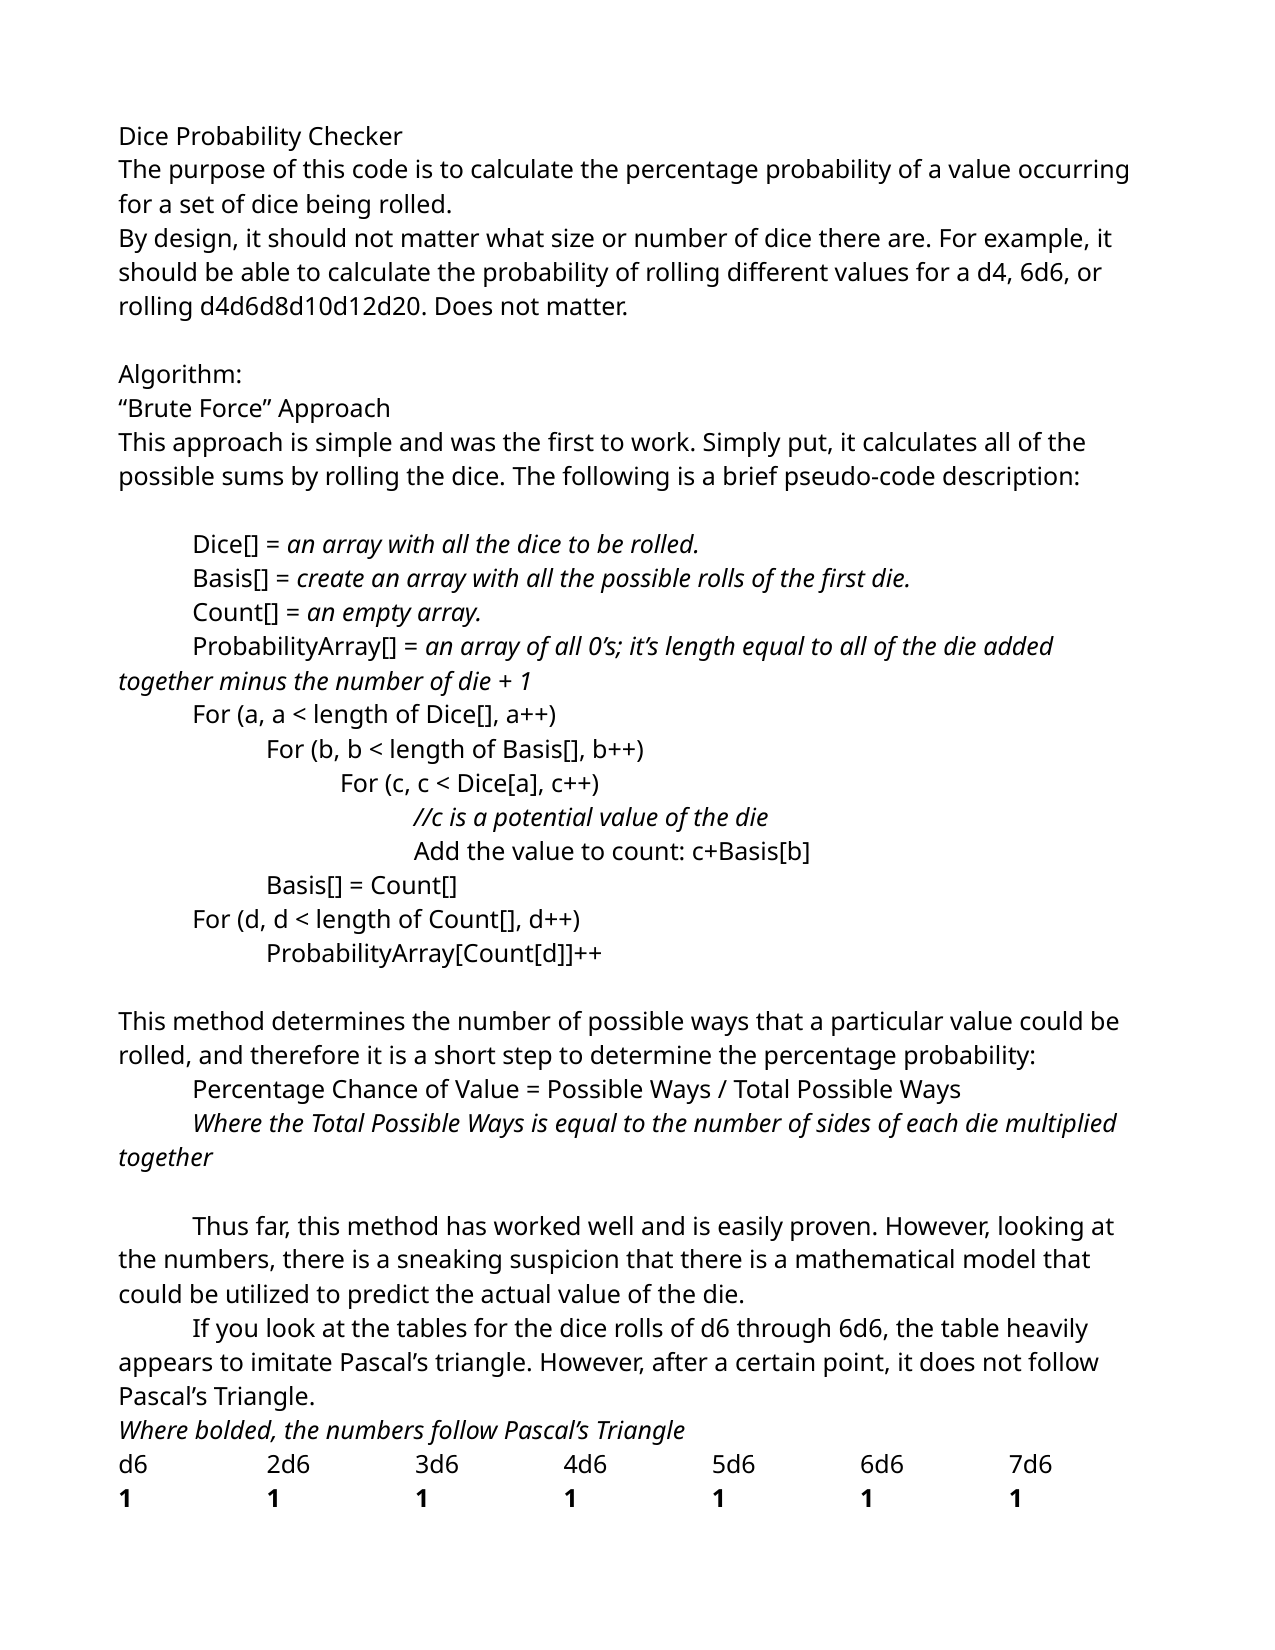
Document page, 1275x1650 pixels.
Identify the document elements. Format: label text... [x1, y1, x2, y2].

text Add the value to count: c+Basis[b] [118, 833, 1157, 867]
text Basis[] = create an array with all the possible rolls of the first die. [118, 561, 1157, 595]
table_cell 1 [712, 1481, 860, 1515]
text The purpose of this code is to calculate the percentage probability of a value occurring for a set of dice being rolled. [118, 152, 1157, 220]
text Percentage Chance of Value = Possible Ways / Total Possible Ways [118, 1072, 1157, 1106]
text Algorithm: [118, 357, 1157, 391]
text Basis[] = Count[] [118, 867, 1157, 902]
text For (d, d < length of Count[], d++) [118, 902, 1157, 936]
table_header 2d6 [266, 1447, 415, 1481]
text By design, it should not matter what size or number of dice there are. For example, it should be able to calculate the probability of rolling different values for a d4, 6d6, or rolling d4d6d8d10d12d20. Does not matter. [118, 220, 1157, 322]
table_header 3d6 [415, 1447, 563, 1481]
text Thus far, this method has worked well and is easily proven. However, looking at the numbers, there is a sneaking suspicion that there is a mathematical model that could be utilized to predict the actual value of the die. [118, 1208, 1157, 1310]
table_header 5d6 [712, 1447, 860, 1481]
text This method determines the number of possible ways that a particular value could be rolled, and therefore it is a short step to determine the percentage probability: [118, 1004, 1157, 1072]
table_cell 1 [266, 1481, 415, 1515]
text Where the Total Possible Ways is equal to the number of sides of each die multiplied together [118, 1106, 1157, 1174]
table_header 6d6 [860, 1447, 1008, 1481]
text Where bolded, the numbers follow Pascal’s Triangle [118, 1412, 1157, 1447]
table_header d6 [118, 1447, 266, 1481]
table_cell 1 [860, 1481, 1008, 1515]
table_cell 1 [563, 1481, 712, 1515]
text ProbabilityArray[] = an array of all 0’s; it’s length equal to all of the die added together minus the number of die + 1 [118, 629, 1157, 697]
text ProbabilityArray[Count[d]]++ [118, 936, 1157, 970]
text For (c, c < Dice[a], c++) [118, 765, 1157, 799]
text For (b, b < length of Basis[], b++) [118, 731, 1157, 765]
text For (a, a < length of Dice[], a++) [118, 697, 1157, 731]
text “Brute Force” Approach [118, 391, 1157, 425]
table_cell 1 [118, 1481, 266, 1515]
text Count[] = an empty array. [118, 595, 1157, 629]
text This approach is simple and was the first to work. Simply put, it calculates all of the possible sums by rolling the dice. The following is a brief pseudo-code description: [118, 425, 1157, 493]
table_cell 1 [1009, 1481, 1157, 1515]
table_header 4d6 [563, 1447, 712, 1481]
text Dice[] = an array with all the dice to be rolled. [118, 527, 1157, 561]
text Dice Probability Checker [118, 118, 1157, 152]
table_cell 1 [415, 1481, 563, 1515]
text If you look at the tables for the dice rolls of d6 through 6d6, the table heavily appears to imitate Pascal’s triangle. However, after a certain point, it does not follow Pascal’s Triangle. [118, 1310, 1157, 1412]
table_header 7d6 [1009, 1447, 1157, 1481]
text //c is a potential value of the die [118, 799, 1157, 833]
